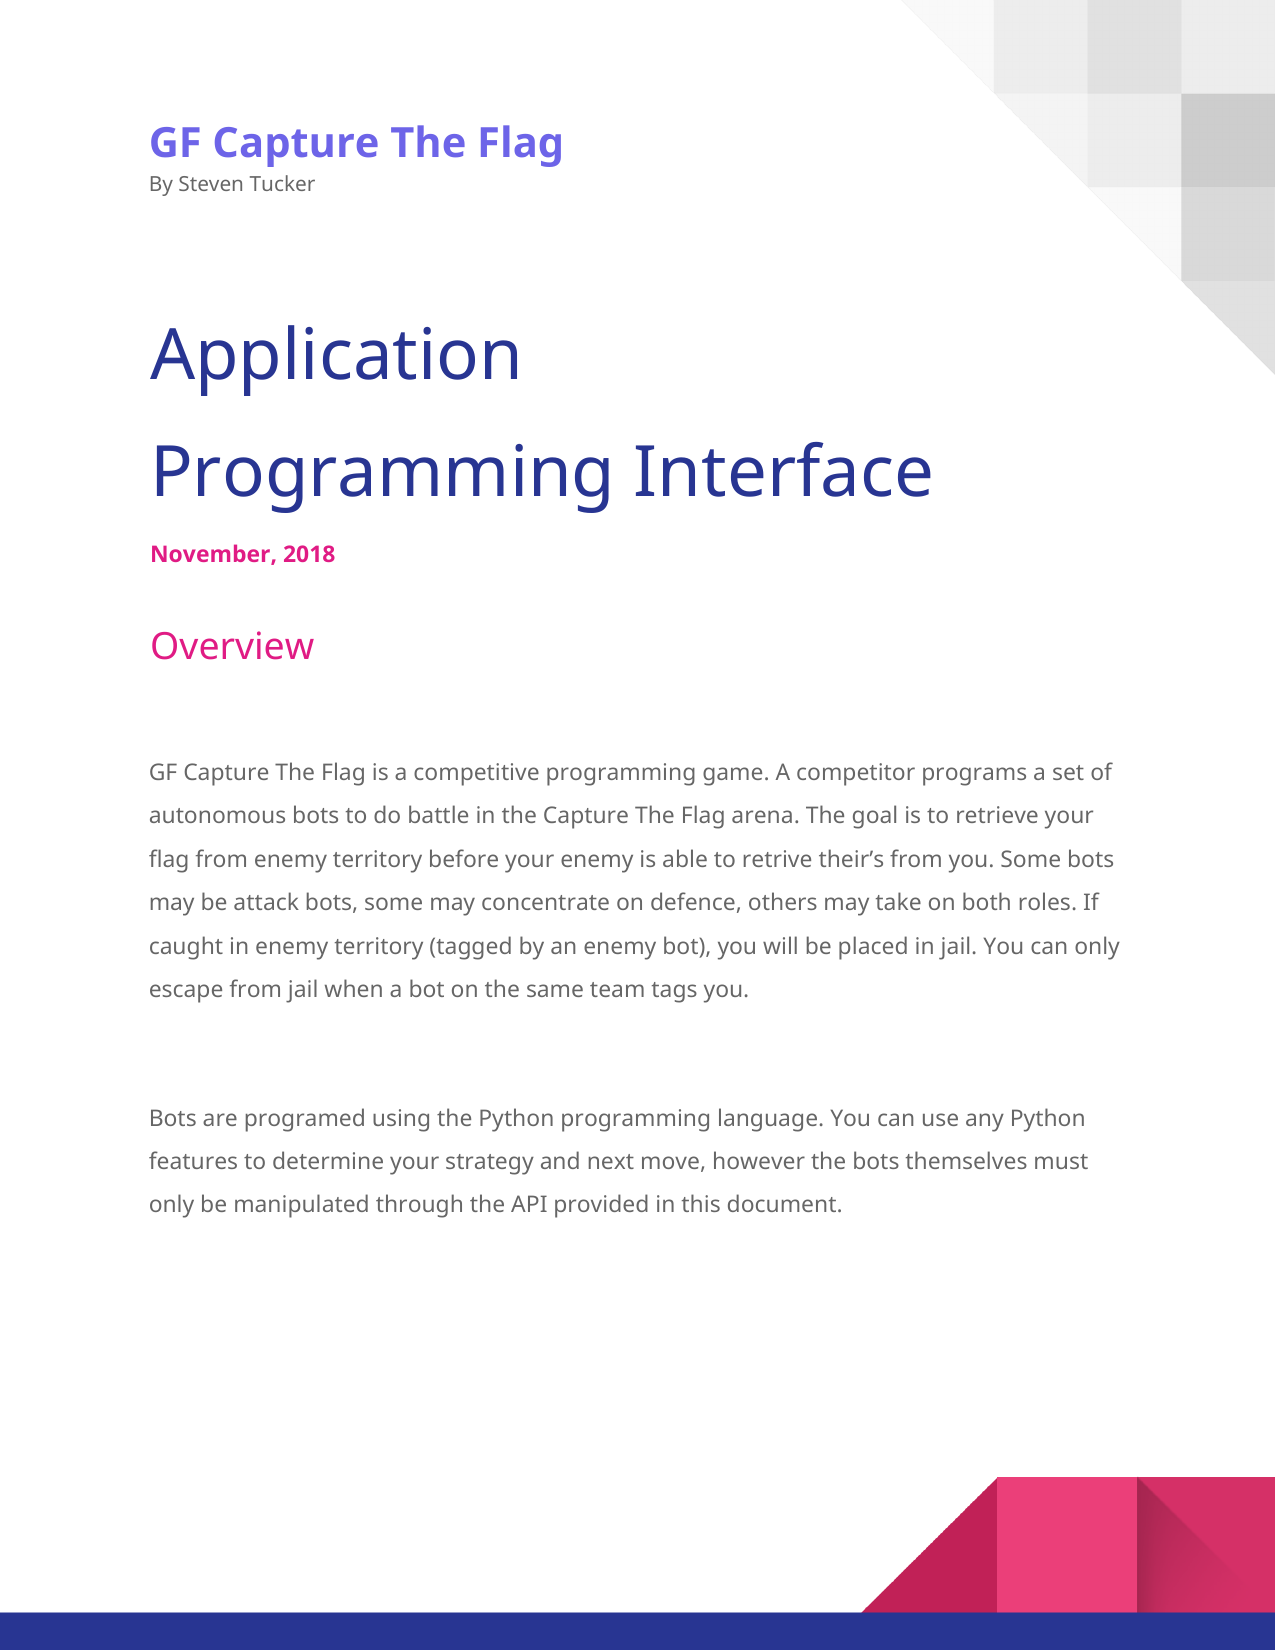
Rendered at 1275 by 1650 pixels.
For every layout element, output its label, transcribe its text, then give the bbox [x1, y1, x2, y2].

title Application [150, 304, 1125, 400]
subtitle November, 2018 [150, 538, 1125, 570]
picture [900, 0, 1275, 375]
picture [0, 1476, 1275, 1650]
text GF Capture The Flag is a competitive programming game. A competitor programs a set of autonomous bots to do battle in the Capture The Flag arena. The goal is to retrieve your flag from enemy territory before your enemy is able to retrive their’s from you. Some bots may be attack bots, some may concentrate on defence, others may take on both roles. If caught in enemy territory (tagged by an enemy bot), you will be placed in jail. You can only escape from jail when a bot on the same team tags you. [148, 756, 1125, 1004]
subtitle Overview [150, 620, 1125, 671]
text By Steven Tucker [148, 169, 1125, 198]
title Programming Interface [150, 421, 1125, 518]
text Bots are programed using the Python programming language. You can use any Python features to determine your strategy and next move, however the bots themselves must only be manipulated through the API provided in this document. [148, 1102, 1125, 1220]
text GF Capture The Flag [148, 112, 1125, 169]
